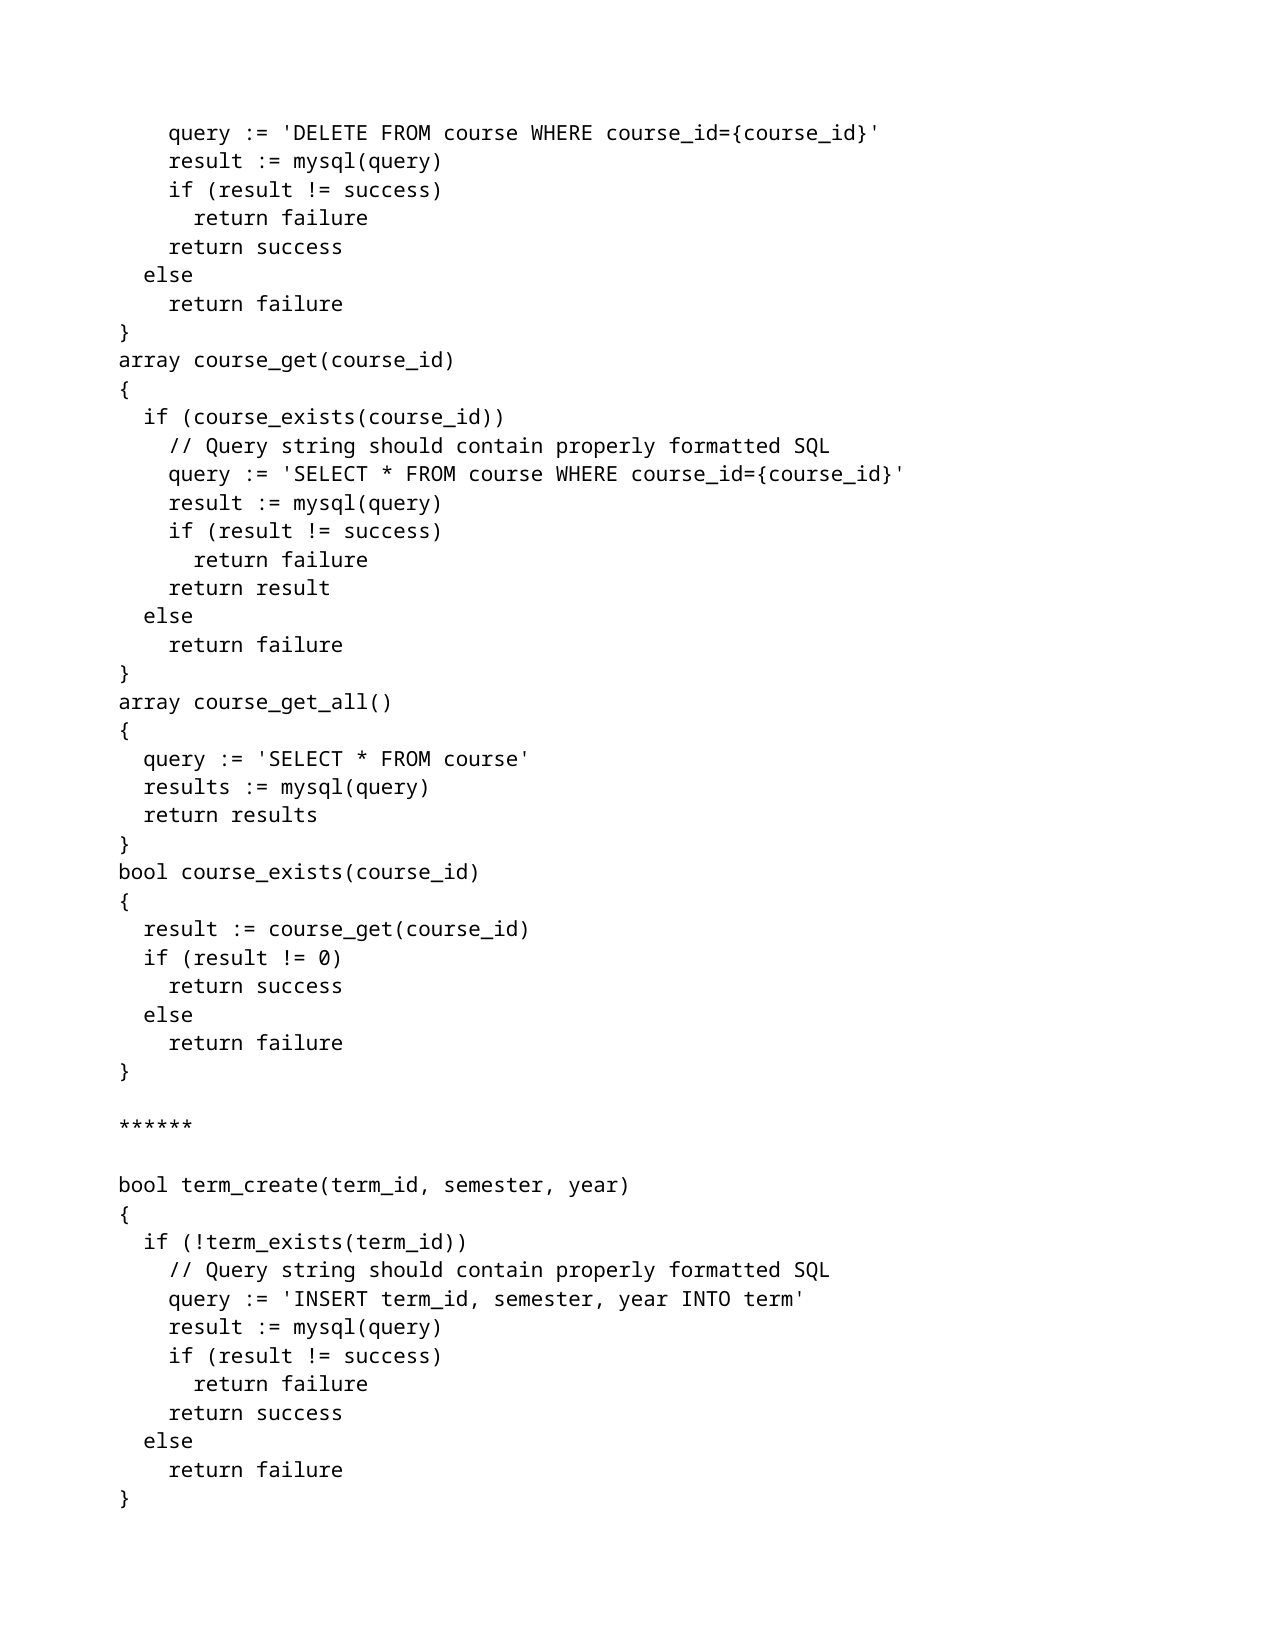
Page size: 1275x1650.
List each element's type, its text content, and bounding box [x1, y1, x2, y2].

text result := mysql(query) [118, 147, 1157, 175]
text { [118, 1199, 1157, 1227]
text array course_get(course_id) [118, 346, 1157, 374]
text else [118, 260, 1157, 289]
text result := mysql(query) [118, 488, 1157, 516]
text return success [118, 1398, 1157, 1426]
text if (course_exists(course_id)) [118, 402, 1157, 431]
text // Query string should contain properly formatted SQL [118, 431, 1157, 459]
text query := 'SELECT * FROM course WHERE course_id={course_id}' [118, 459, 1157, 488]
text return failure [118, 289, 1157, 317]
text query := 'DELETE FROM course WHERE course_id={course_id}' [118, 118, 1157, 147]
text return success [118, 971, 1157, 1000]
text results := mysql(query) [118, 772, 1157, 801]
text bool course_exists(course_id) [118, 857, 1157, 886]
text result := course_get(course_id) [118, 914, 1157, 943]
text } [118, 317, 1157, 346]
text if (result != success) [118, 175, 1157, 203]
text } [118, 1057, 1157, 1085]
text return success [118, 232, 1157, 260]
text else [118, 1000, 1157, 1028]
text return failure [118, 545, 1157, 573]
text else [118, 1426, 1157, 1455]
text return failure [118, 1369, 1157, 1398]
text { [118, 715, 1157, 744]
text query := 'SELECT * FROM course' [118, 744, 1157, 772]
text return failure [118, 1455, 1157, 1483]
text if (!term_exists(term_id)) [118, 1227, 1157, 1256]
text bool term_create(term_id, semester, year) [118, 1170, 1157, 1199]
text } [118, 1483, 1157, 1512]
text return failure [118, 203, 1157, 232]
text { [118, 886, 1157, 914]
text ****** [118, 1113, 1157, 1142]
text return results [118, 801, 1157, 829]
text else [118, 602, 1157, 630]
text array course_get_all() [118, 687, 1157, 715]
text if (result != success) [118, 516, 1157, 545]
text } [118, 658, 1157, 687]
text if (result != 0) [118, 943, 1157, 971]
text return failure [118, 1028, 1157, 1057]
text // Query string should contain properly formatted SQL [118, 1256, 1157, 1284]
text { [118, 374, 1157, 402]
text result := mysql(query) [118, 1312, 1157, 1341]
text return failure [118, 630, 1157, 658]
text } [118, 829, 1157, 857]
text if (result != success) [118, 1341, 1157, 1369]
text return result [118, 573, 1157, 602]
text query := 'INSERT term_id, semester, year INTO term' [118, 1284, 1157, 1312]
